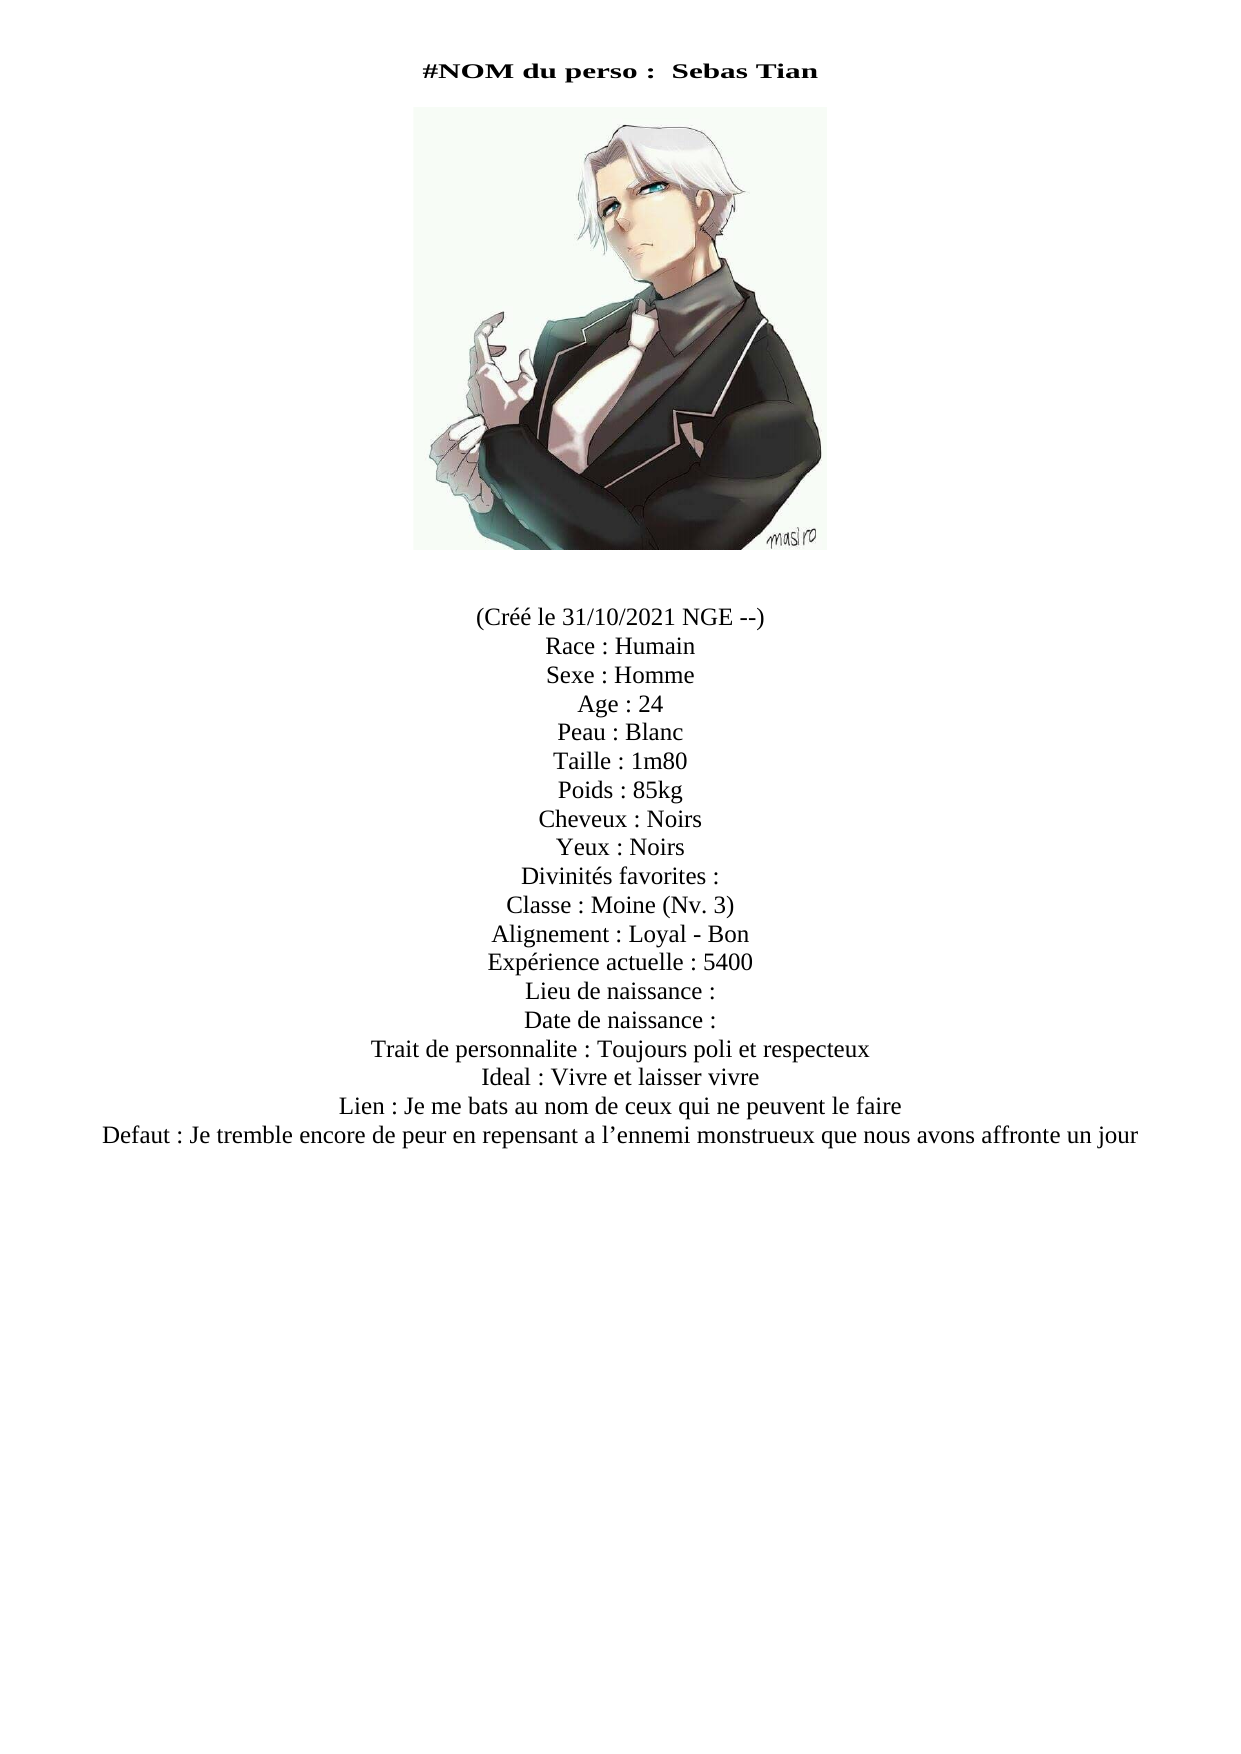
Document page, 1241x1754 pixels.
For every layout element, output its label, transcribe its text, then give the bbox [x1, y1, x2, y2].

text (Créé le 31/10/2021 NGE --) [59, 602, 1181, 631]
text Alignement : Loyal - Bon [59, 919, 1181, 947]
text Lieu de naissance : [59, 976, 1181, 1005]
text Date de naissance : [59, 1005, 1181, 1034]
text Ideal : Vivre et laisser vivre [59, 1062, 1181, 1091]
text Sexe : Homme [59, 660, 1181, 689]
text Poids : 85kg [59, 775, 1181, 804]
text Cheveux : Noirs [59, 804, 1181, 832]
picture [413, 107, 827, 550]
text Trait de personnalite : Toujours poli et respecteux [59, 1034, 1181, 1062]
text Divinités favorites : [59, 861, 1181, 890]
text Race : Humain [59, 631, 1181, 660]
text Defaut : Je tremble encore de peur en repensant a l’ennemi monstrueux que nous avons affronte un jour [59, 1120, 1181, 1149]
text #NOM du perso : Sebas Tian [59, 59, 1181, 83]
text Age : 24 [59, 689, 1181, 717]
text Classe : Moine (Nv. 3) [59, 890, 1181, 919]
text Expérience actuelle : 5400 [59, 947, 1181, 976]
text Yeux : Noirs [59, 832, 1181, 861]
text Taille : 1m80 [59, 746, 1181, 775]
text Lien : Je me bats au nom de ceux qui ne peuvent le faire [59, 1091, 1181, 1120]
text Peau : Blanc [59, 717, 1181, 746]
